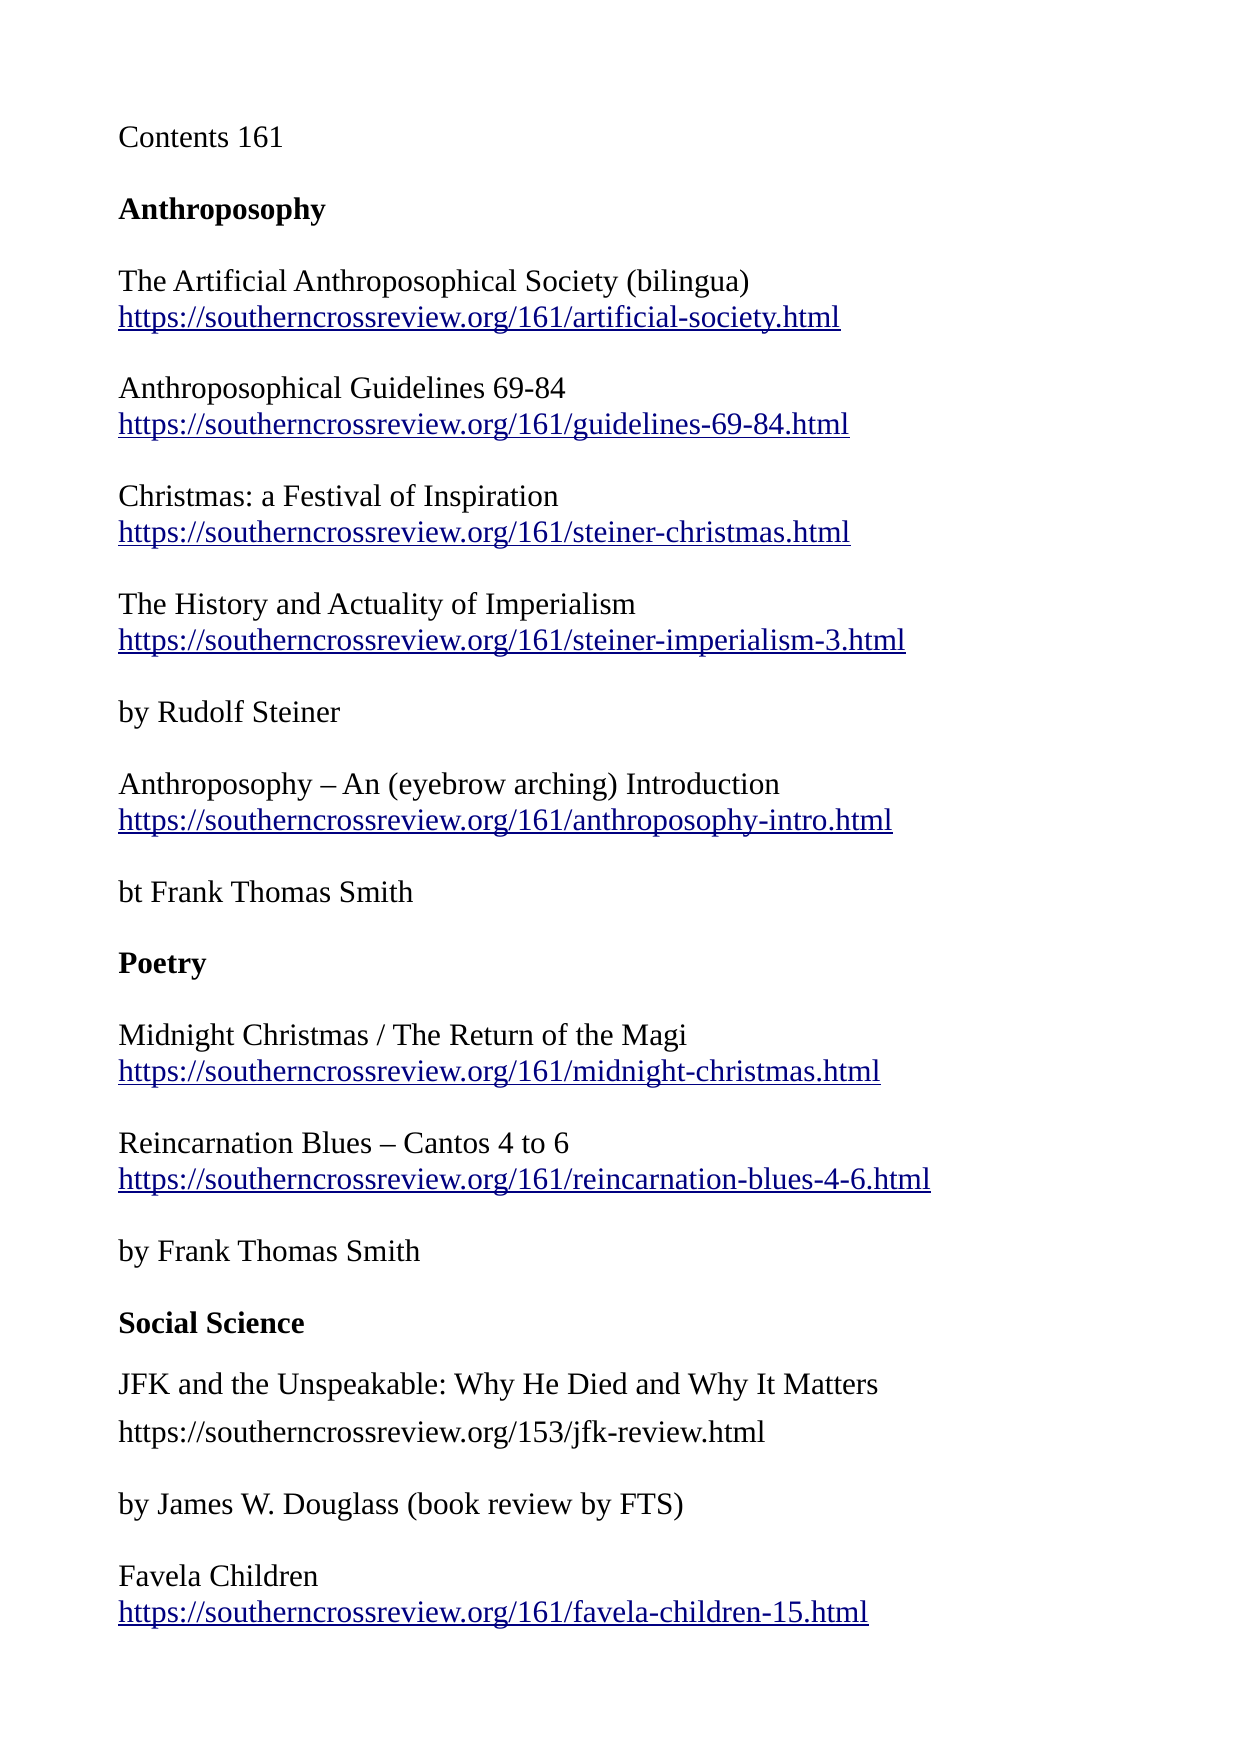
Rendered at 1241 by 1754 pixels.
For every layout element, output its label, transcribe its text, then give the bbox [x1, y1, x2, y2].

text by Frank Thomas Smith [118, 1232, 1122, 1268]
text The History and Actuality of Imperialism [118, 585, 1122, 621]
text by Rudolf Steiner [118, 693, 1122, 729]
text by James W. Douglass (book review by FTS) [118, 1485, 1122, 1521]
text Poetry [118, 945, 1122, 981]
text https://southerncrossreview.org/153/jfk-review.html [118, 1413, 1122, 1449]
text https://southerncrossreview.org/161/steiner-christmas.html [118, 513, 1122, 549]
text https://southerncrossreview.org/161/anthroposophy-intro.html [118, 801, 1122, 837]
text https://southerncrossreview.org/161/steiner-imperialism-3.html [118, 621, 1122, 657]
text Christmas: a Festival of Inspiration [118, 477, 1122, 513]
text https://southerncrossreview.org/161/reincarnation-blues-4-6.html [118, 1160, 1122, 1196]
text https://southerncrossreview.org/161/midnight-christmas.html [118, 1052, 1122, 1088]
text https://southerncrossreview.org/161/favela-children-15.html [118, 1593, 1122, 1629]
text Reincarnation Blues – Cantos 4 to 6 [118, 1124, 1122, 1160]
text https://southerncrossreview.org/161/guidelines-69-84.html [118, 406, 1122, 442]
subtitle JFK and the Unspeakable: Why He Died and Why It Matters [118, 1365, 1122, 1401]
text The Artificial Anthroposophical Society (bilingua) [118, 262, 1122, 298]
text https://southerncrossreview.org/161/artificial-society.html [118, 298, 1122, 334]
text bt Frank Thomas Smith [118, 873, 1122, 909]
text Anthroposophy – An (eyebrow arching) Introduction [118, 765, 1122, 801]
text Favela Children [118, 1557, 1122, 1593]
text Social Science [118, 1304, 1122, 1340]
text Anthroposophical Guidelines 69-84 [118, 370, 1122, 406]
text Anthroposophy [118, 190, 1122, 226]
text Midnight Christmas / The Return of the Magi [118, 1017, 1122, 1052]
text Contents 161 [118, 118, 1122, 154]
